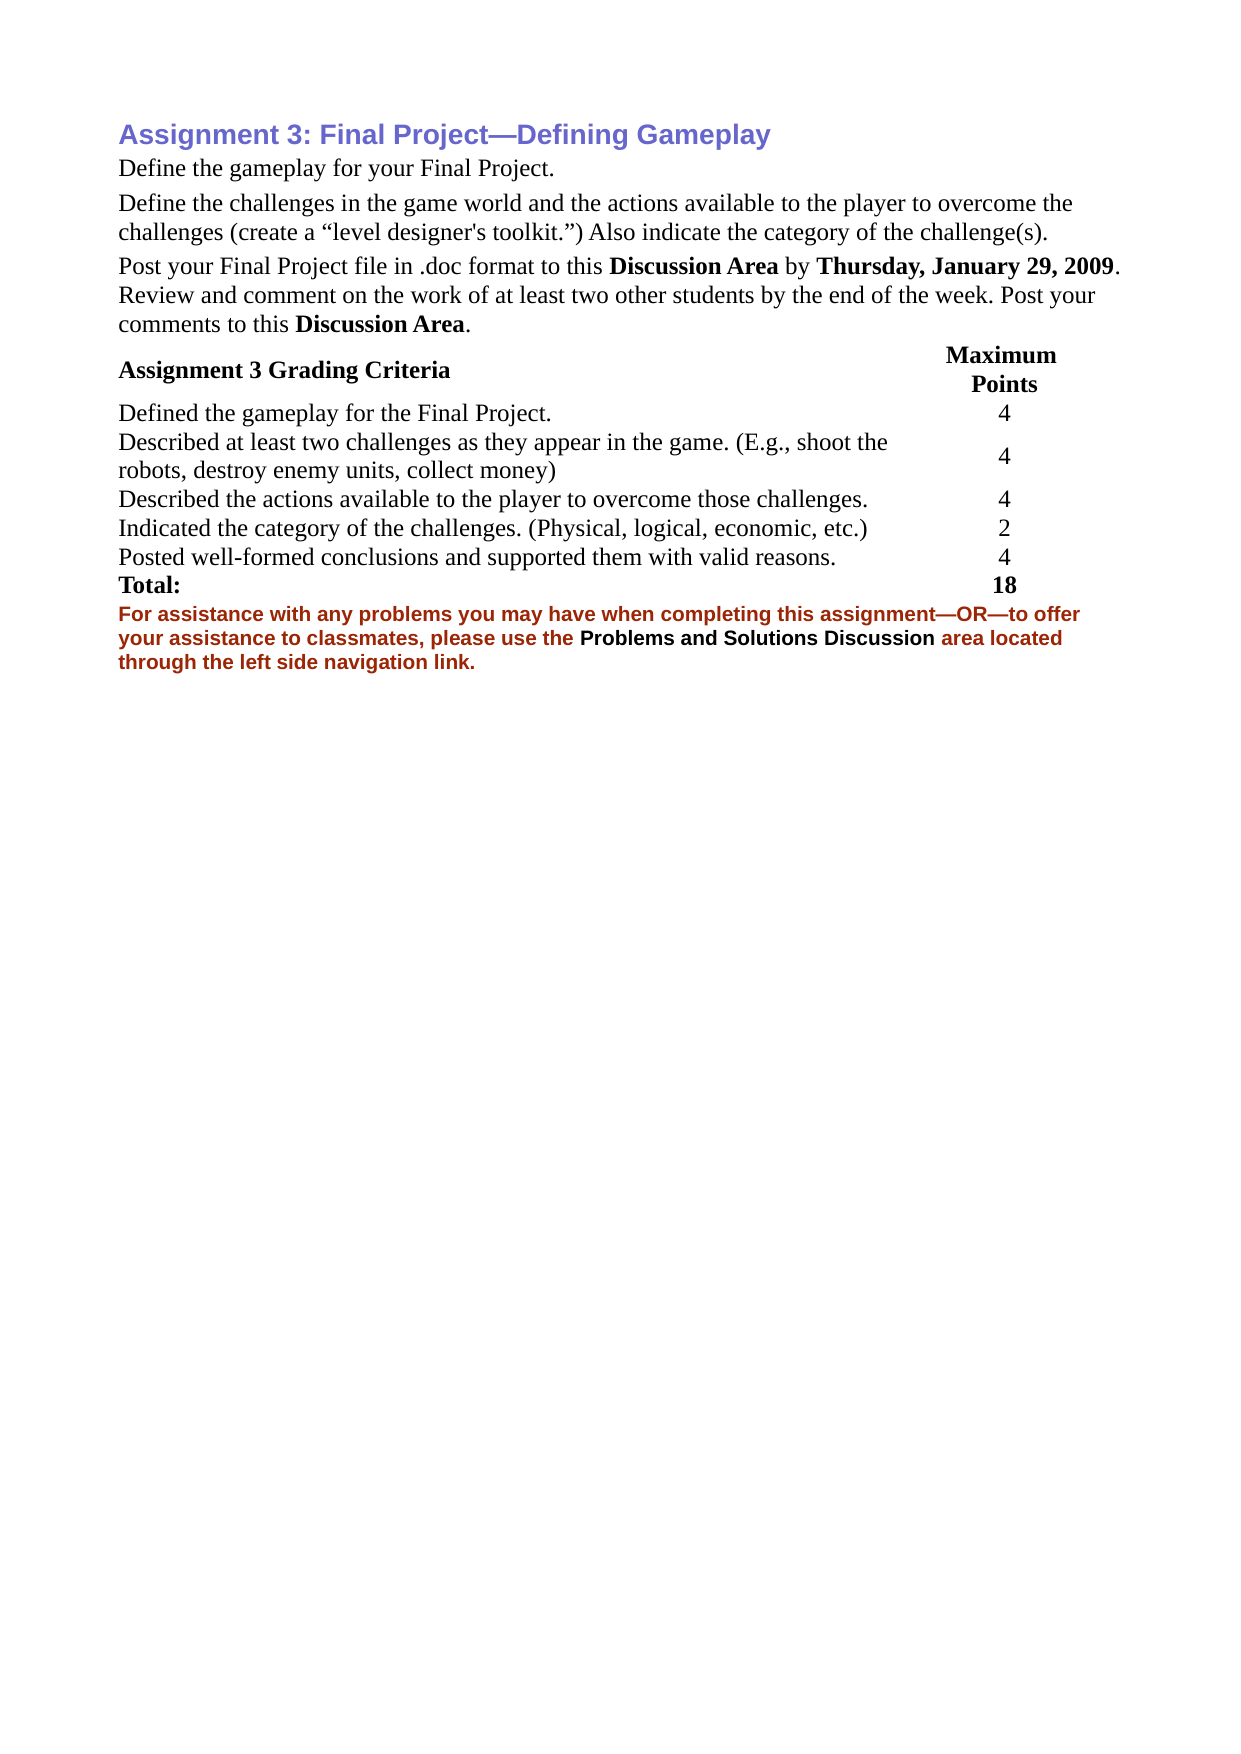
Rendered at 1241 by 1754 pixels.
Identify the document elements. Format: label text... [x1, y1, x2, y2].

text Post your Final Project file in .doc format to this Discussion Area by Thursday, January 29, 2009. Review and comment on the work of at least two other students by the end of the week. Post your comments to this Discussion Area. [118, 251, 1122, 338]
table_cell 4 [906, 484, 1102, 513]
text For assistance with any problems you may have when completing this assignment—OR—to offer your assistance to classmates, please use the Problems and Solutions Discussion area located through the left side navigation link. [118, 602, 1122, 674]
table_cell Total: [118, 571, 906, 599]
table_cell 2 [906, 513, 1102, 542]
table_cell Indicated the category of the challenges. (Physical, logical, economic, etc.) [118, 513, 906, 542]
table_cell 4 [906, 542, 1102, 571]
table_header Maximum Points [906, 341, 1102, 398]
table_cell Posted well-formed conclusions and supported them with valid reasons. [118, 542, 906, 571]
text Define the gameplay for your Final Project. [118, 153, 1122, 182]
table_cell Described the actions available to the player to overcome those challenges. [118, 484, 906, 513]
table_cell 4 [906, 427, 1102, 484]
table_cell 18 [906, 571, 1102, 599]
table_header Assignment 3 Grading Criteria [118, 341, 906, 398]
table_cell Defined the gameplay for the Final Project. [118, 398, 906, 427]
text Define the challenges in the game world and the actions available to the player to overcome the challenges (create a “level designer's toolkit.”) Also indicate the category of the challenge(s). [118, 188, 1122, 246]
table_cell 4 [906, 398, 1102, 427]
text Assignment 3: Final Project—Defining Gameplay [118, 118, 1122, 151]
table_cell Described at least two challenges as they appear in the game. (E.g., shoot the robots, destroy enemy units, collect money) [118, 427, 906, 484]
